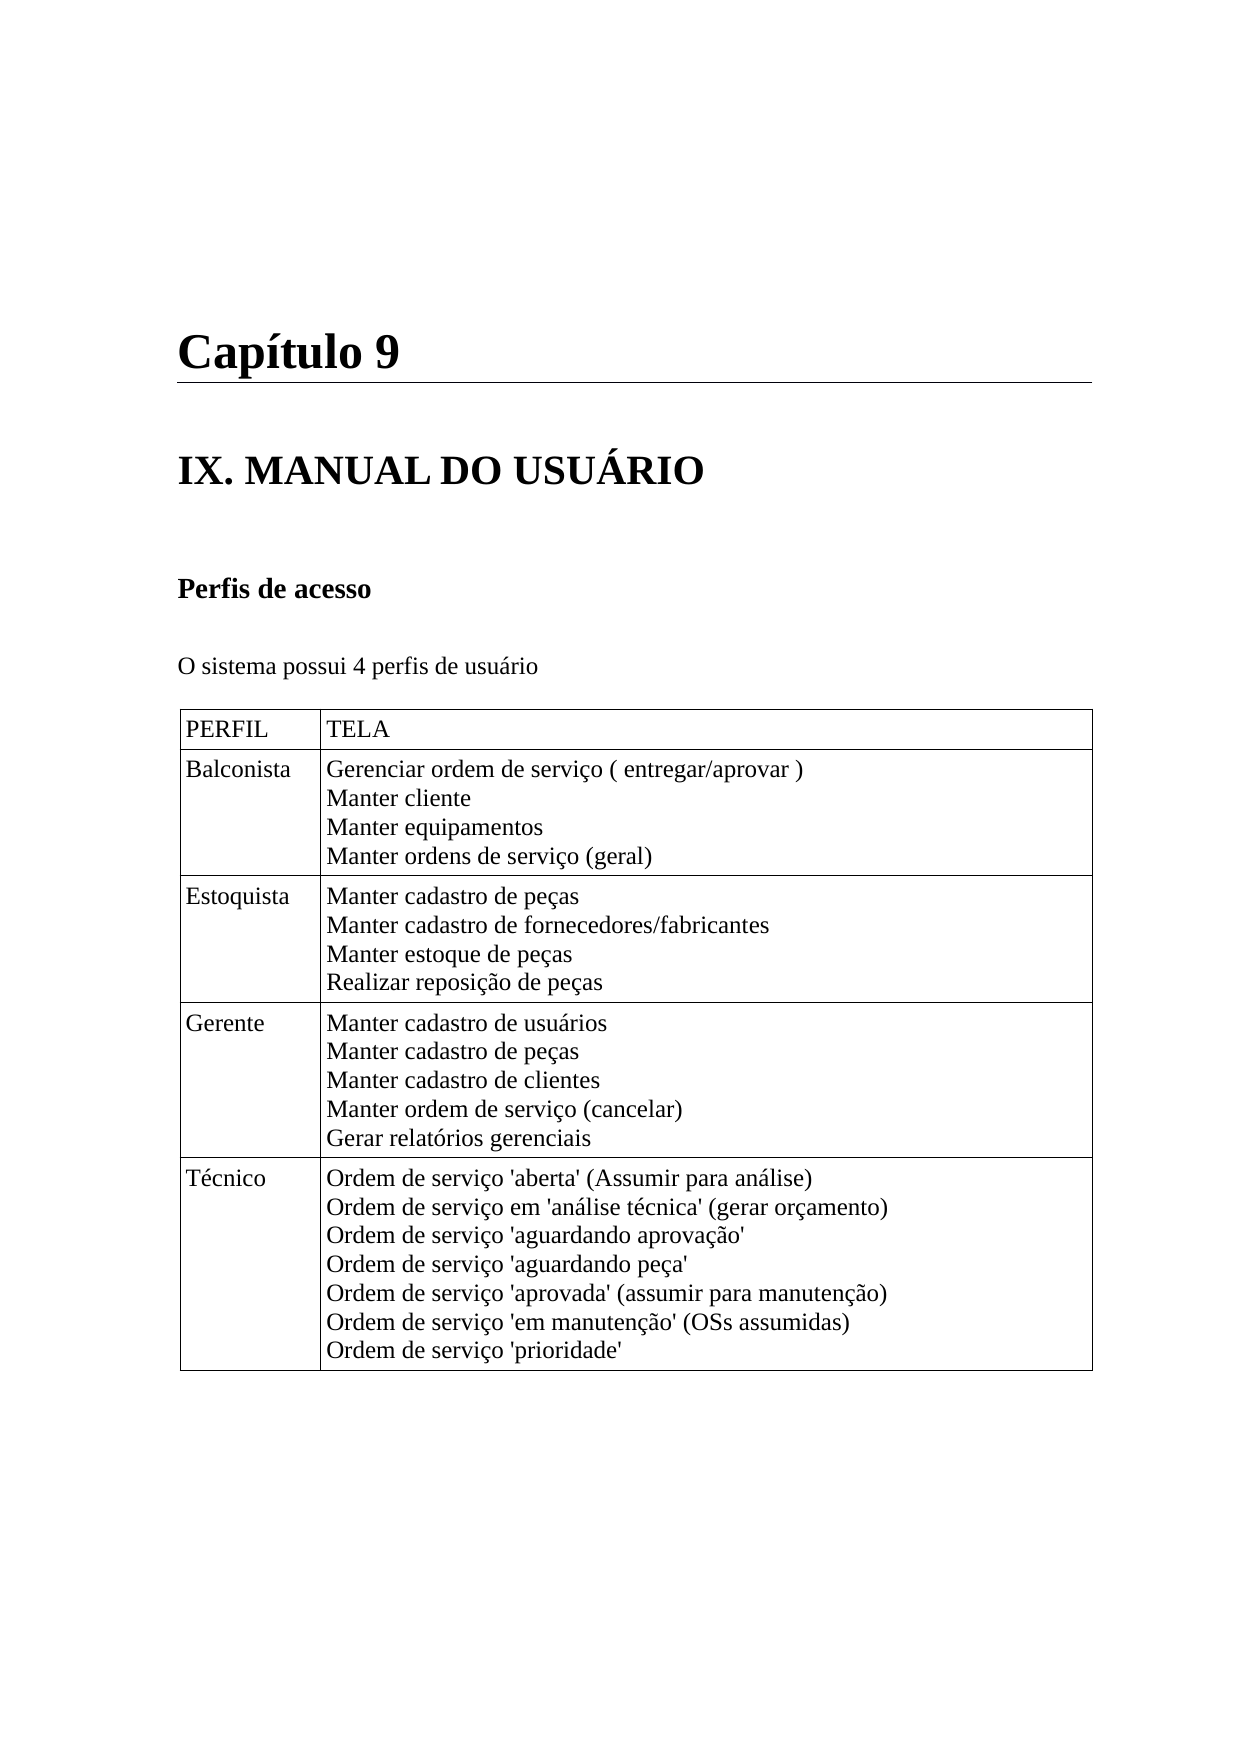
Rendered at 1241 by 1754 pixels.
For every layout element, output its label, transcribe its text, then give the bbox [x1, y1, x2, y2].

table_cell Balconista [181, 750, 320, 875]
subtitle Perfis de acesso [177, 571, 1092, 605]
table_cell Ordem de serviço 'aberta' (Assumir para análise) Ordem de serviço em 'análise técnica' (gerar orçamento) Ordem de serviço 'aguardando aprovação' Ordem de serviço 'aguardando peça' Ordem de serviço 'aprovada' (assumir para manutenção) Ordem de serviço 'em manutenção' (OSs assumidas) Ordem de serviço 'prioridade' [321, 1158, 1092, 1370]
subtitle IX. manual do usuário [177, 446, 1092, 494]
table_cell Gerente [181, 1003, 320, 1157]
table_cell Técnico [181, 1158, 320, 1370]
table_cell Manter cadastro de usuários Manter cadastro de peças Manter cadastro de clientes Manter ordem de serviço (cancelar) Gerar relatórios gerenciais [321, 1003, 1092, 1157]
text Capítulo 9 [177, 322, 1092, 382]
table_cell Manter cadastro de peças Manter cadastro de fornecedores/fabricantes Manter estoque de peças Realizar reposição de peças [321, 876, 1092, 1002]
table_header TELA [321, 710, 1092, 749]
text O sistema possui 4 perfis de usuário [177, 651, 1092, 680]
table_cell Gerenciar ordem de serviço ( entregar/aprovar ) Manter cliente Manter equipamentos Manter ordens de serviço (geral) [321, 750, 1092, 875]
table_cell Estoquista [181, 876, 320, 1002]
table_header PERFIL [181, 710, 320, 749]
